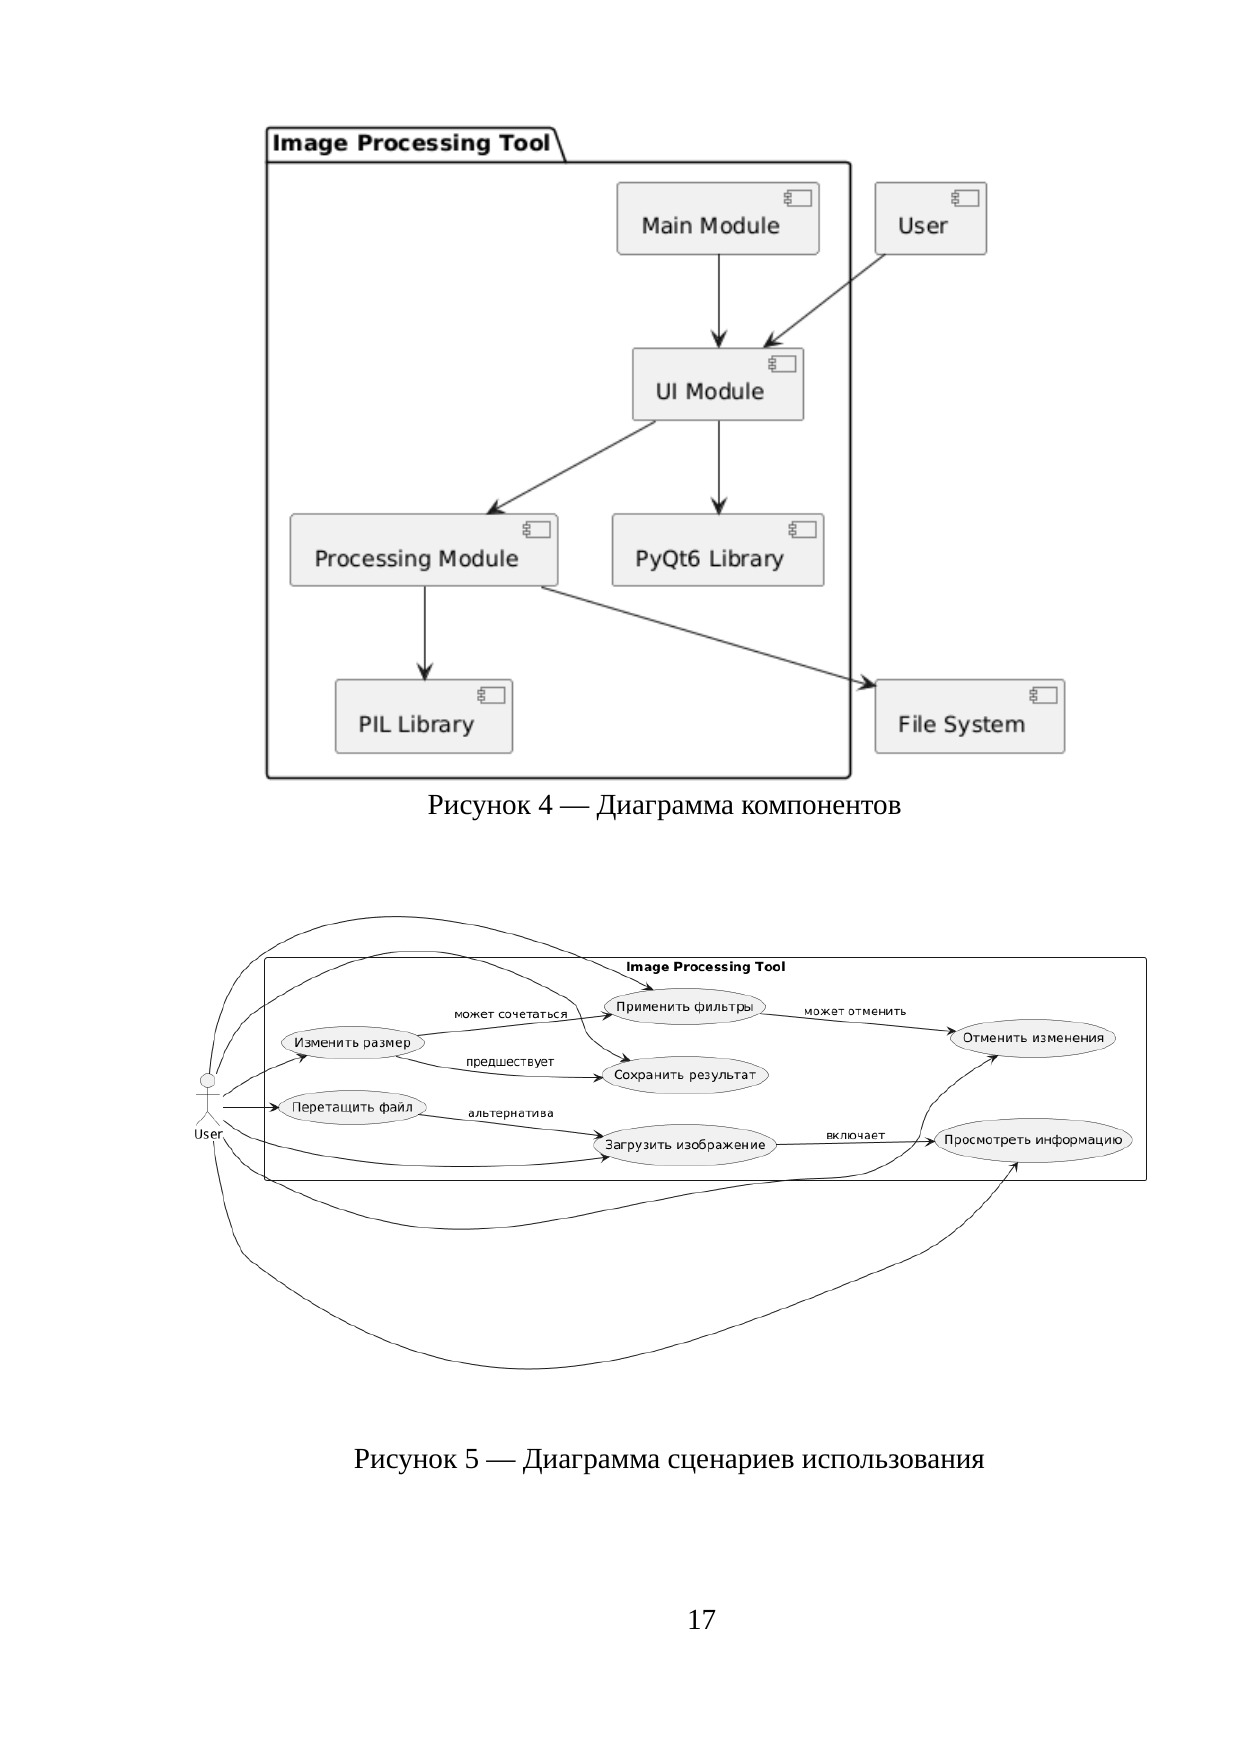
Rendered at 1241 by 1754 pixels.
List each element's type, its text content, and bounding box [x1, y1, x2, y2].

text Рисунок 4 — Диаграмма компонентов [257, 787, 1071, 820]
picture [188, 862, 1150, 1442]
text . [177, 118, 1152, 854]
picture [257, 118, 1072, 787]
text Рисунок 5 — Диаграмма сценариев использования [189, 1442, 1149, 1475]
